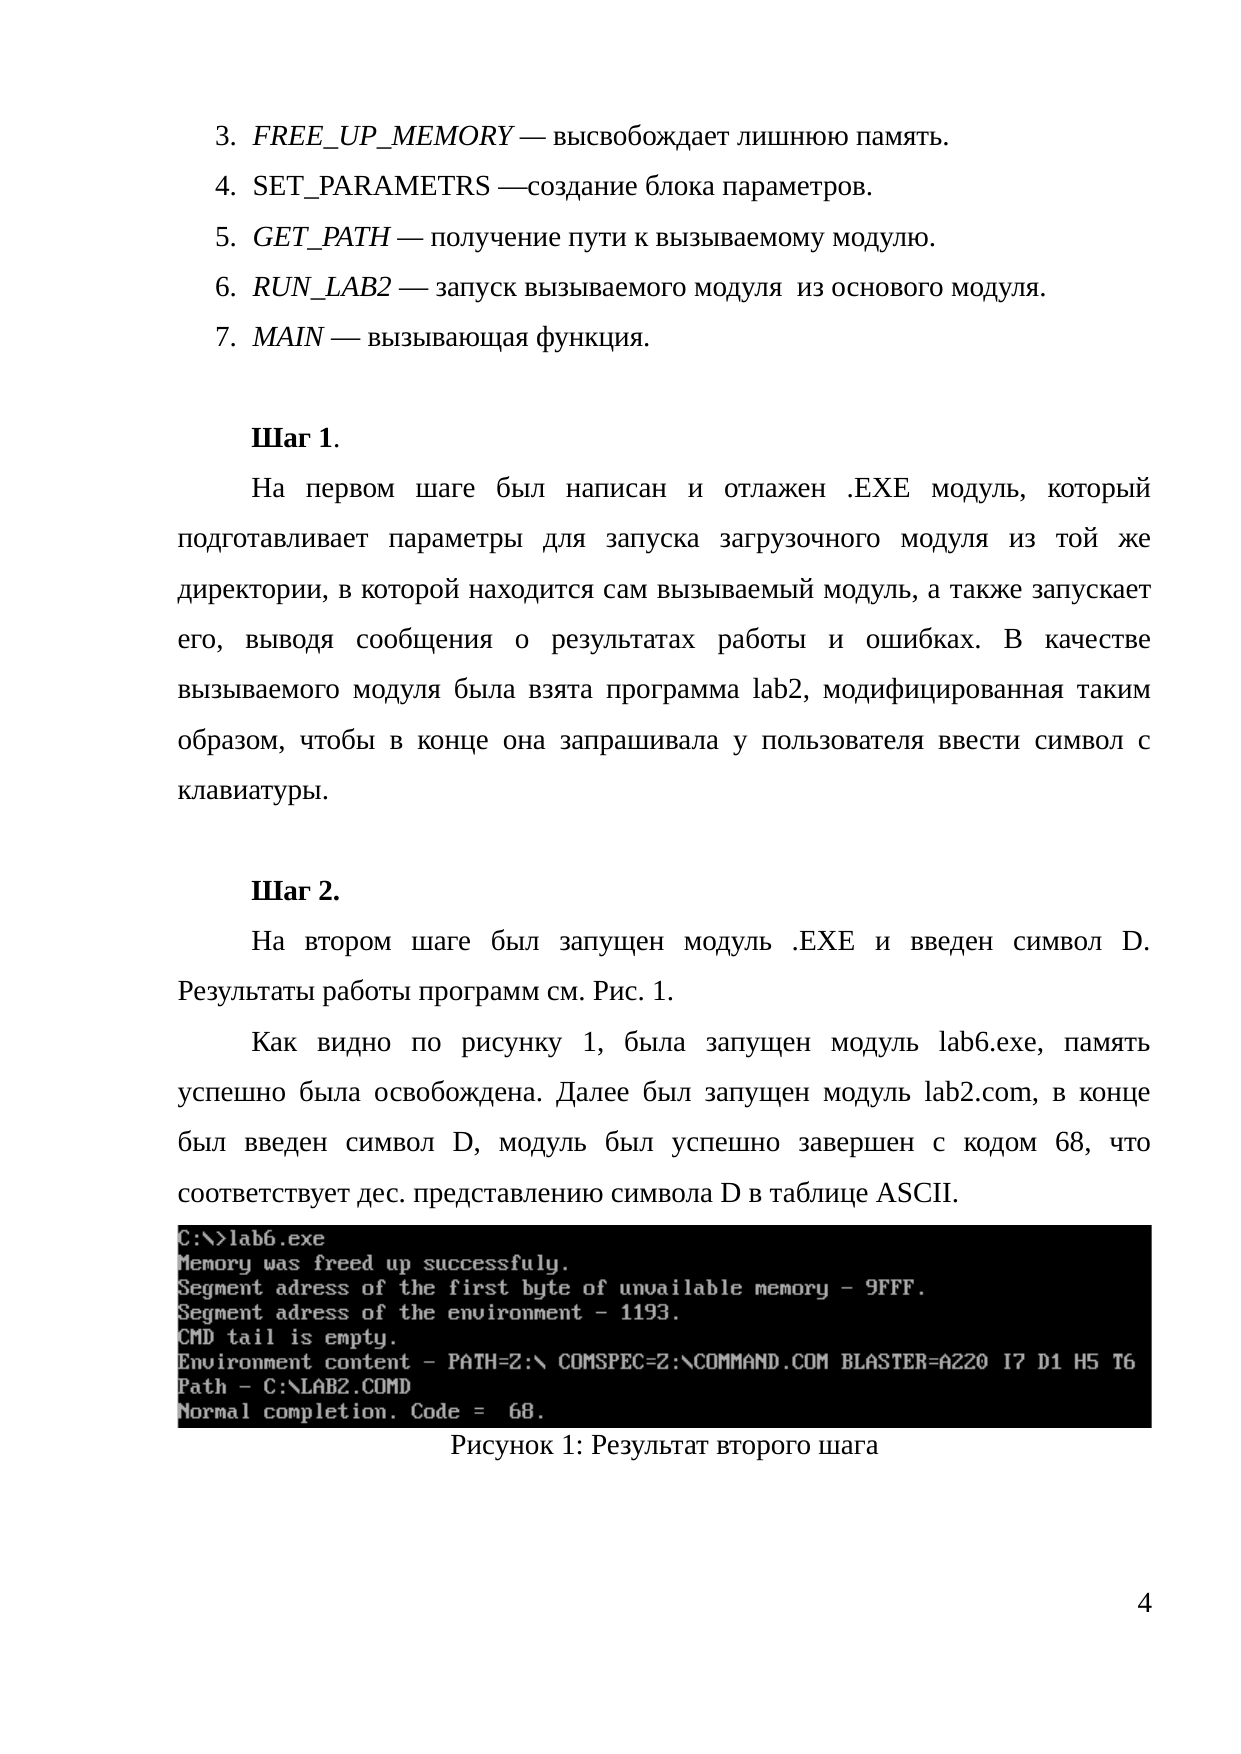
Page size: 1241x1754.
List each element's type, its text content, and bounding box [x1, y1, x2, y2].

list MAIN — вызывающая функция. [215, 319, 1152, 353]
list SET_PARAMETRS —создание блока параметров. [215, 168, 1152, 202]
list GET_PATH — получение пути к вызываемому модулю. [215, 219, 1152, 252]
text Шаг 1. [177, 420, 1152, 453]
picture [177, 1225, 1152, 1428]
text Рисунок 1: Результат второго шага [177, 1428, 1152, 1461]
text Шаг 2. [177, 873, 1152, 906]
text На втором шаге был запущен модуль .EXE и введен символ D. Результаты работы программ см. Рис. 1. [177, 923, 1152, 1007]
text На первом шаге был написан и отлажен .EXE модуль, который подготавливает параметры для запуска загрузочного модуля из той же директории, в которой находится сам вызываемый модуль, а также запускает его, выводя сообщения о результатах работы и ошибках. В качестве вызываемого модуля была взята программа lab2, модифицированная таким образом, чтобы в конце она запрашивала у пользователя ввести символ с клавиатуры. [177, 470, 1152, 806]
list FREE_UP_MEMORY — высвобождает лишнюю память. [215, 118, 1152, 152]
text Как видно по рисунку 1, была запущен модуль lab6.exe, память успешно была освобождена. Далее был запущен модуль lab2.com, в конце был введен символ D, модуль был успешно завершен с кодом 68, что соответствует дес. представлению символа D в таблице ASCII. [177, 1024, 1152, 1208]
list RUN_LAB2 — запуск вызываемого модуля из основого модуля. [215, 269, 1152, 303]
